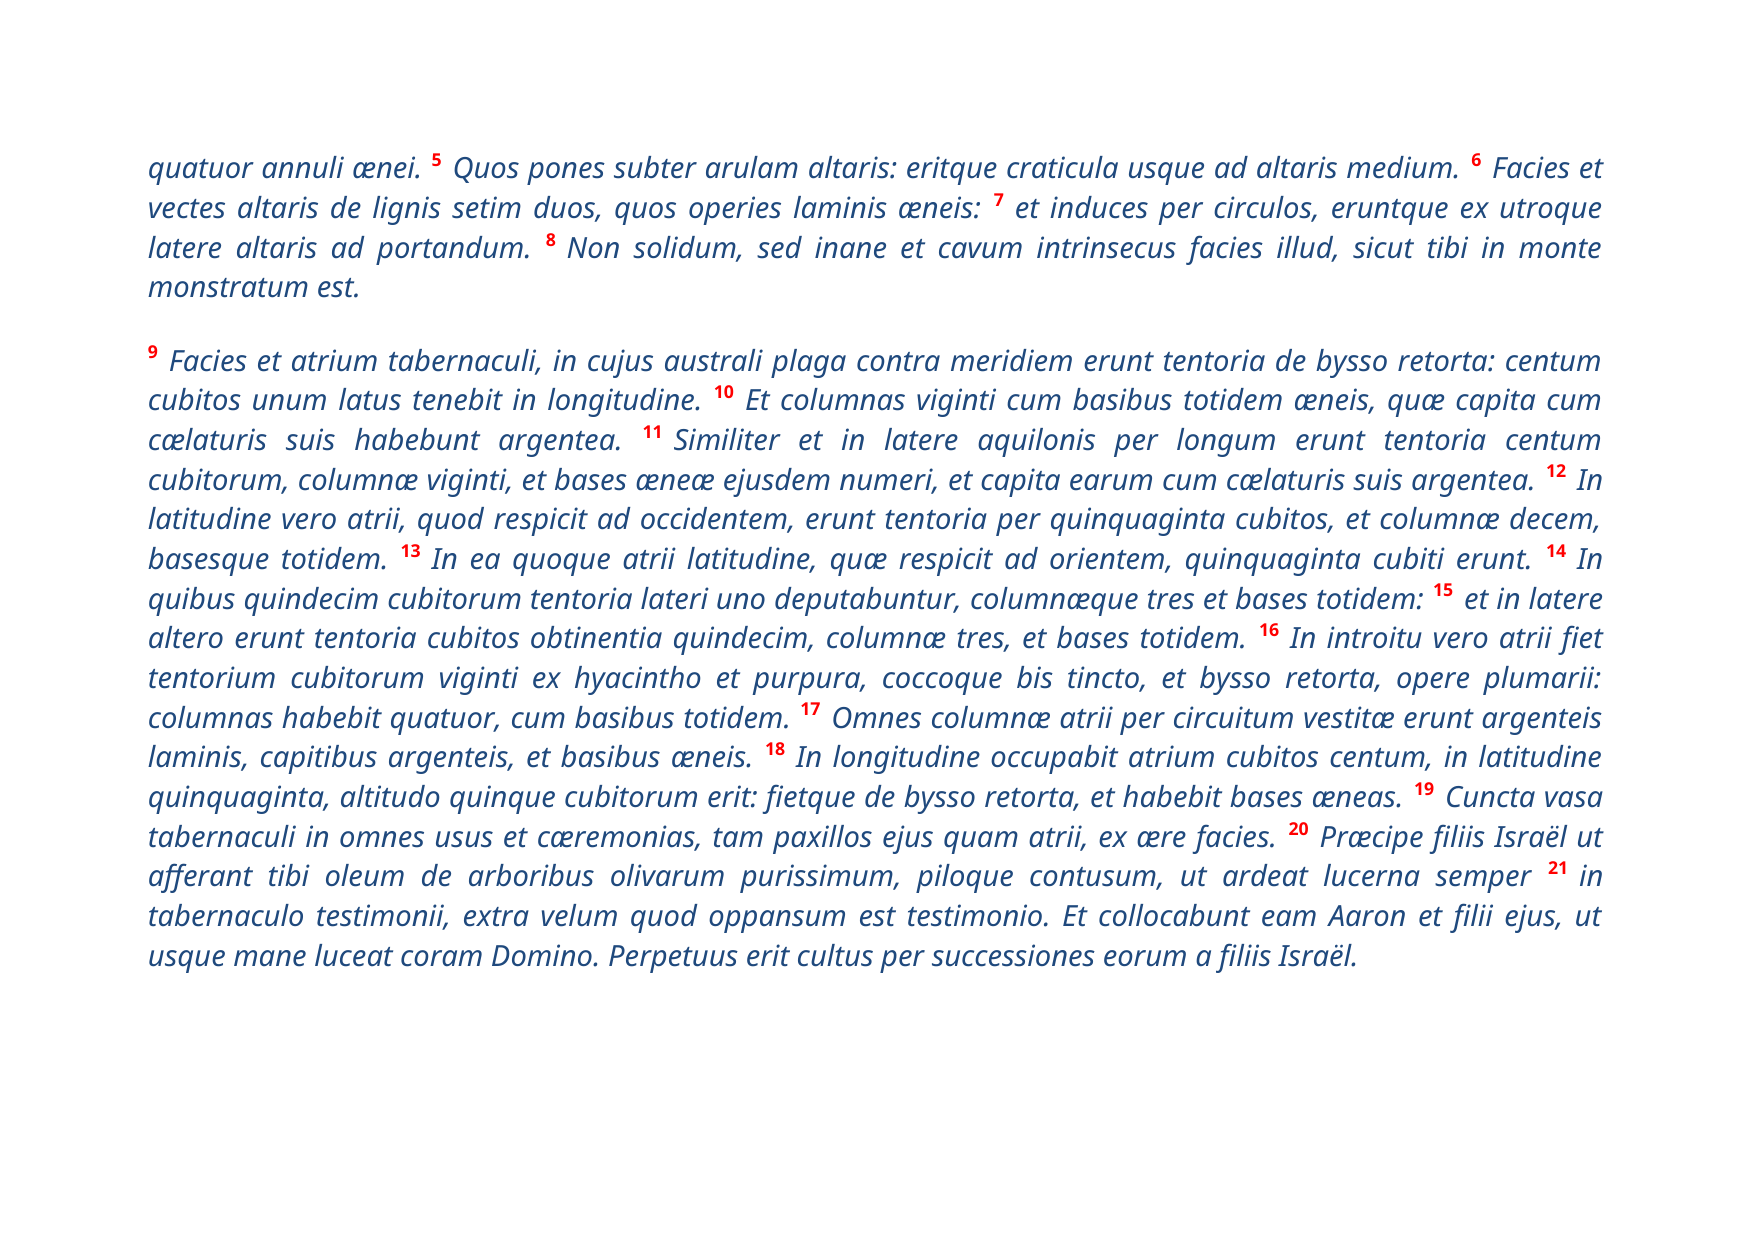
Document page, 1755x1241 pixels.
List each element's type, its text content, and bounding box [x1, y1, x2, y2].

text 9 Facies et atrium tabernaculi, in cujus australi plaga contra meridiem erunt tentoria de bysso retorta: centum cubitos unum latus tenebit in longitudine. 10 Et columnas viginti cum basibus totidem æneis, quæ capita cum cælaturis suis habebunt argentea. 11 Similiter et in latere aquilonis per longum erunt tentoria centum cubitorum, columnæ viginti, et bases æneæ ejusdem numeri, et capita earum cum cælaturis suis argentea. 12 In latitudine vero atrii, quod respicit ad occidentem, erunt tentoria per quinquaginta cubitos, et columnæ decem, basesque totidem. 13 In ea quoque atrii latitudine, quæ respicit ad orientem, quinquaginta cubiti erunt. 14 In quibus quindecim cubitorum tentoria lateri uno deputabuntur, columnæque tres et bases totidem: 15 et in latere altero erunt tentoria cubitos obtinentia quindecim, columnæ tres, et bases totidem. 16 In introitu vero atrii fiet tentorium cubitorum viginti ex hyacintho et purpura, coccoque bis tincto, et bysso retorta, opere plumarii: columnas habebit quatuor, cum basibus totidem. 17 Omnes columnæ atrii per circuitum vestitæ erunt argenteis laminis, capitibus argenteis, et basibus æneis. 18 In longitudine occupabit atrium cubitos centum, in latitudine quinquaginta, altitudo quinque cubitorum erit: fietque de bysso retorta, et habebit bases æneas. 19 Cuncta vasa tabernaculi in omnes usus et cæremonias, tam paxillos ejus quam atrii, ex ære facies. 20 Præcipe filiis Israël ut afferant tibi oleum de arboribus olivarum purissimum, piloque contusum, ut ardeat lucerna semper 21 in tabernaculo testimonii, extra velum quod oppansum est testimonio. Et collocabunt eam Aaron et filii ejus, ut usque mane luceat coram Domino. Perpetuus erit cultus per successiones eorum a filiis Israël. [148, 340, 1606, 975]
text quatuor annuli ænei. 5 Quos pones subter arulam altaris: eritque craticula usque ad altaris medium. 6 Facies et vectes altaris de lignis setim duos, quos operies laminis æneis: 7 et induces per circulos, eruntque ex utroque latere altaris ad portandum. 8 Non solidum, sed inane et cavum intrinsecus facies illud, sicut tibi in monte monstratum est. [148, 148, 1606, 306]
